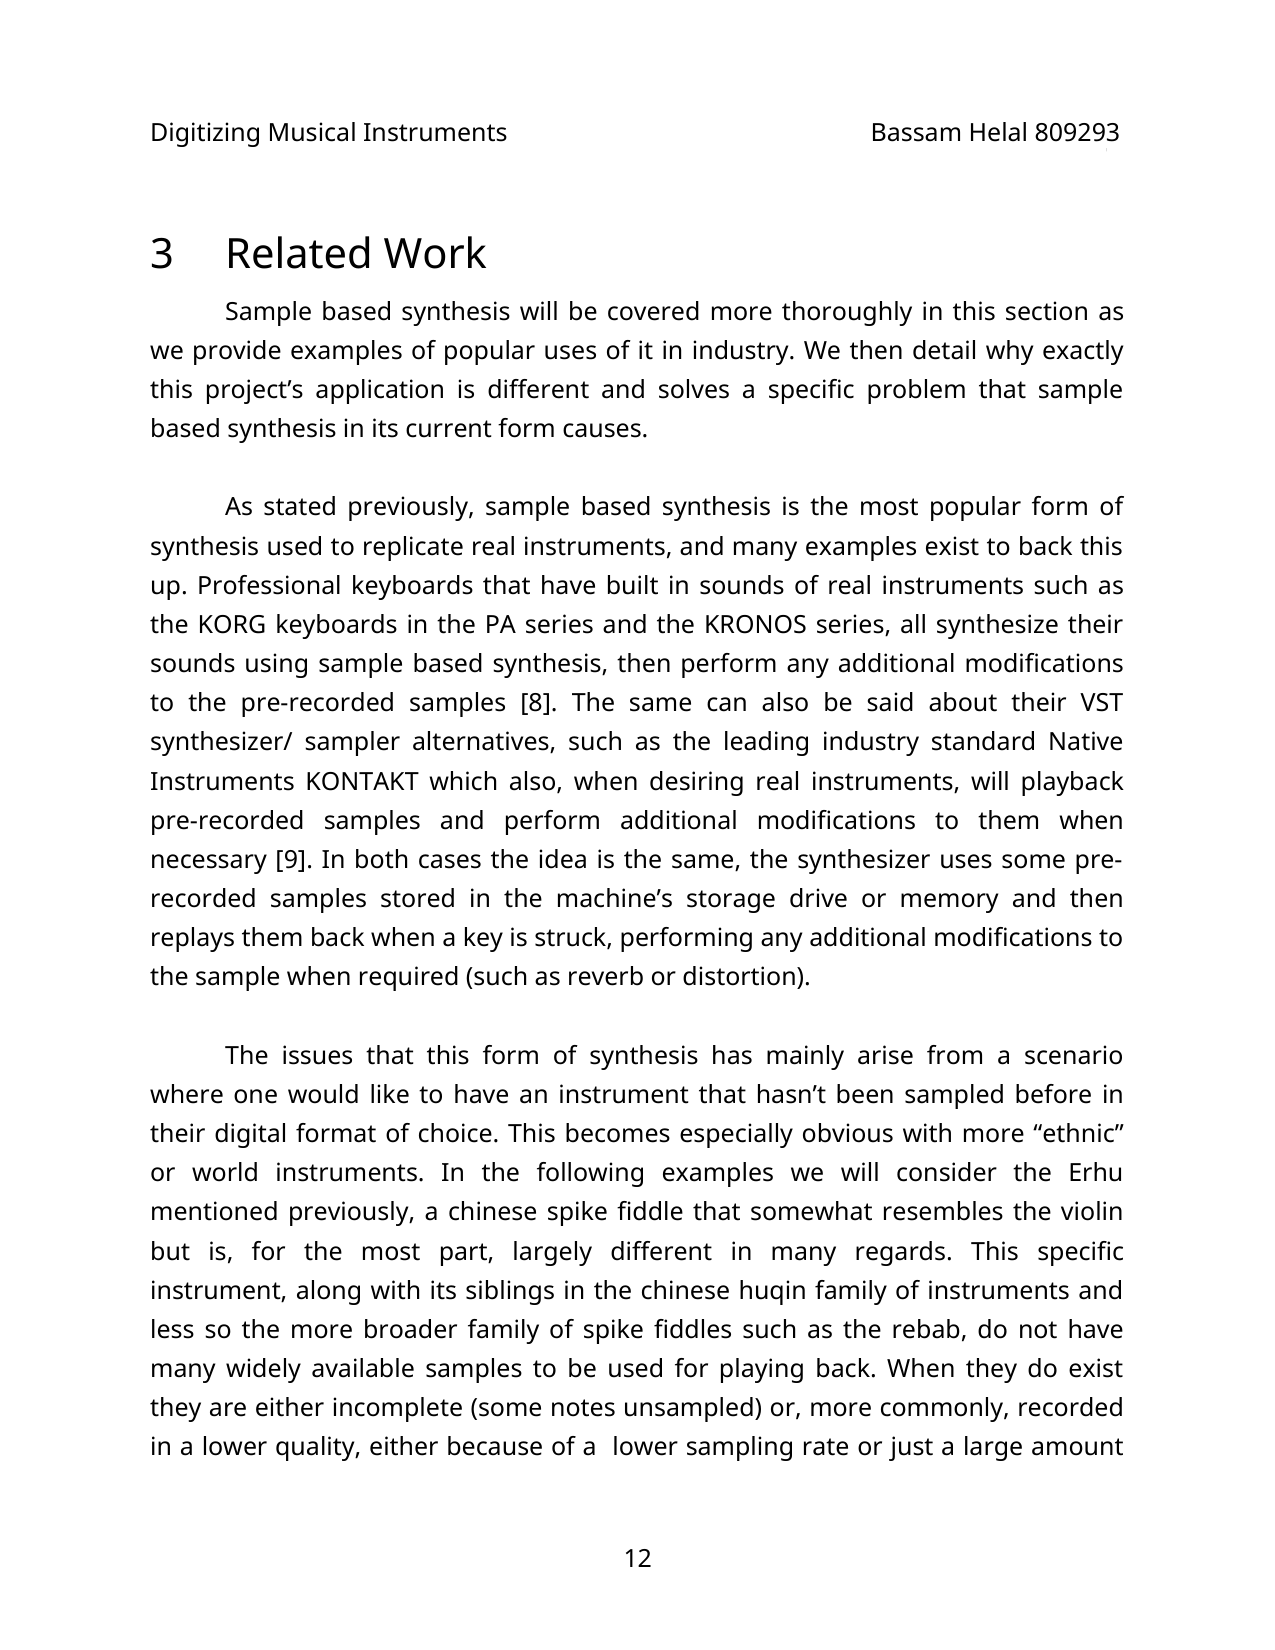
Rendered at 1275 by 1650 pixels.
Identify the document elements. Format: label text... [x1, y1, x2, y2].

text The issues that this form of synthesis has mainly arise from a scenario where one would like to have an instrument that hasn’t been sampled before in their digital format of choice. This becomes especially obvious with more “ethnic” or world instruments. In the following examples we will consider the Erhu mentioned previously, a chinese spike fiddle that somewhat resembles the violin but is, for the most part, largely different in many regards. This specific instrument, along with its siblings in the chinese huqin family of instruments and less so the more broader family of spike fiddles such as the rebab, do not have many widely available samples to be used for playing back. When they do exist they are either incomplete (some notes unsampled) or, more commonly, recorded in a lower quality, either because of a lower sampling rate or just a large amount [150, 1037, 1125, 1463]
text Sample based synthesis will be covered more thoroughly in this section as we provide examples of popular uses of it in industry. We then detail why exactly this project’s application is different and solves a specific problem that sample based synthesis in its current form causes. [150, 293, 1125, 445]
text As stated previously, sample based synthesis is the most popular form of synthesis used to replicate real instruments, and many examples exist to back this up. Professional keyboards that have built in sounds of real instruments such as the KORG keyboards in the PA series and the KRONOS series, all synthesize their sounds using sample based synthesis, then perform any additional modifications to the pre-recorded samples [8]. The same can also be said about their VST synthesizer/ sampler alternatives, such as the leading industry standard Native Instruments KONTAKT which also, when desiring real instruments, will playback pre-recorded samples and perform additional modifications to them when necessary [9]. In both cases the idea is the same, the synthesizer uses some pre-recorded samples stored in the machine’s storage drive or memory and then replays them back when a key is struck, performing any additional modifications to the sample when required (such as reverb or distortion). [150, 489, 1125, 993]
subtitle 3 Related Work [150, 224, 1125, 281]
